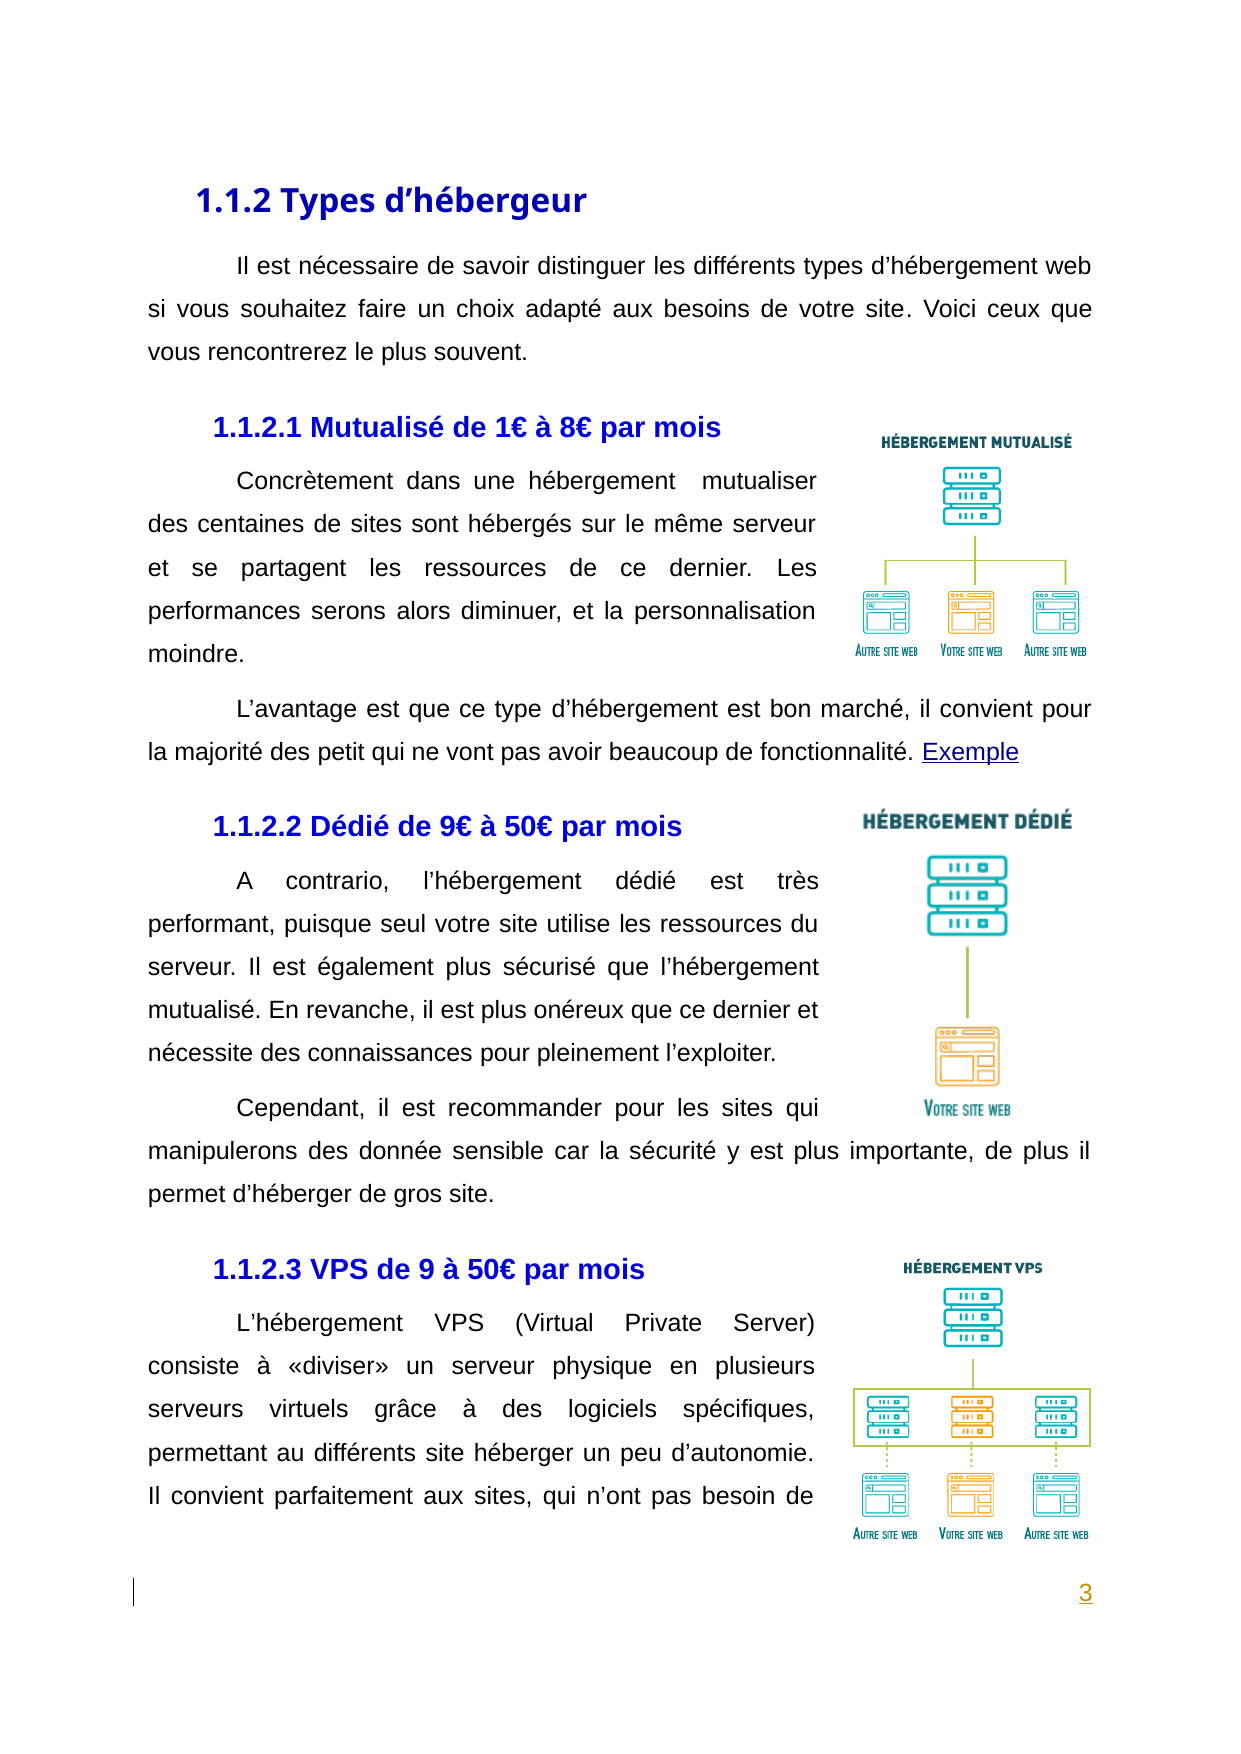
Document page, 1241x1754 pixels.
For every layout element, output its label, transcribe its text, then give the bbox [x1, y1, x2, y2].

picture [846, 422, 1095, 671]
text A contrario, l’hébergement dédié est très performant, puisque seul votre site utilise les ressources du serveur. Il est également plus sécurisé que l’hébergement mutualisé. En revanche, il est plus onéreux que ce dernier et nécessite des connaissances pour pleinement l’exploiter. [148, 866, 849, 1067]
text Concrètement dans une hébergement mutualiser des centaines de sites sont hébergés sur le même serveur et se partagent les ressources de ce dernier. Les performances serons alors diminuer, et la personnalisation moindre. [148, 466, 846, 667]
text L’hébergement VPS (Virtual Private Server) consiste à «diviser» un serveur physique en plusieurs serveurs virtuels grâce à des logiciels spécifiques, permettant au différents site héberger un peu d’autonomie. Il convient parfaitement aux sites, qui n’ont pas besoin de [148, 1308, 845, 1509]
picture [845, 1246, 1100, 1555]
subtitle VPS de 9 à 50€ par mois [148, 1252, 845, 1285]
picture [849, 807, 1085, 1125]
text L’avantage est que ce type d’hébergement est bon marché, il convient pour la majorité des petit qui ne vont pas avoir beaucoup de fonctionnalité. Exemple [148, 694, 1093, 766]
text Cependant, il est recommander pour les sites qui manipulerons des donnée sensible car la sécurité y est plus importante, de plus il permet d’héberger de gros site. [148, 1093, 1093, 1208]
subtitle Dédié de 9€ à 50€ par mois [148, 809, 849, 843]
subtitle Mutualisé de 1€ à 8€ par mois [148, 410, 1093, 443]
subtitle Types d’hébergeur [148, 177, 1093, 222]
text Il est nécessaire de savoir distinguer les différents types d’hébergement web si vous souhaitez faire un choix adapté aux besoins de votre site. Voici ceux que vous rencontrerez le plus souvent. [148, 251, 1093, 366]
